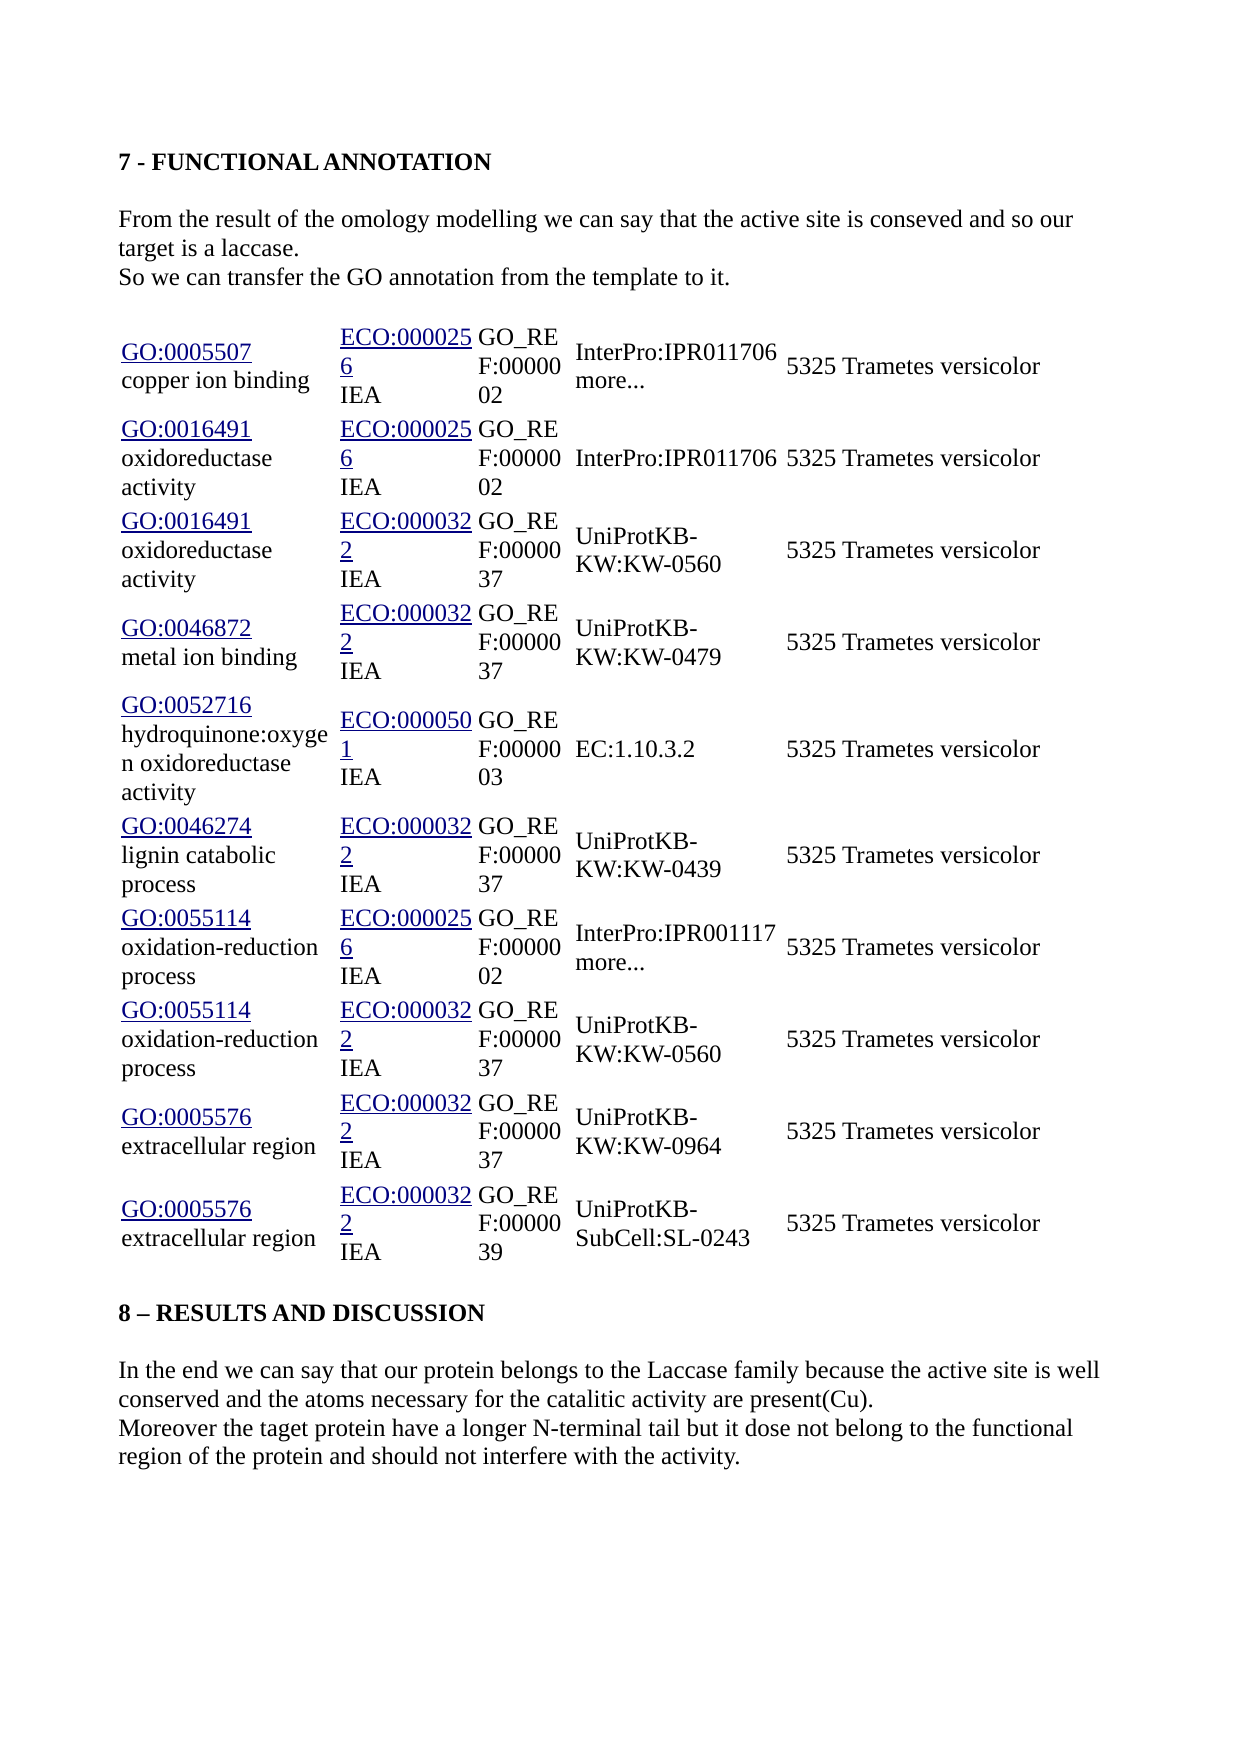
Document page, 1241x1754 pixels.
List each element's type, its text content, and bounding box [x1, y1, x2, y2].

table_cell ECO:0000322 IEA [337, 596, 475, 688]
table_cell 5325 Trametes versicolor [783, 993, 1122, 1085]
table_cell GO:0005576 extracellular region [118, 1085, 337, 1177]
table_cell GO:0005576 extracellular region [118, 1177, 337, 1269]
table_cell GO:0016491 oxidoreductase activity [118, 504, 337, 596]
table_cell 5325 Trametes versicolor [783, 901, 1122, 993]
table_cell InterPro:IPR011706 [572, 411, 783, 503]
table_cell GO_REF:0000002 [475, 901, 572, 993]
table_cell ECO:0000322 IEA [337, 993, 475, 1085]
table_cell 5325 Trametes versicolor [783, 1085, 1122, 1177]
table_cell ECO:0000322 IEA [337, 809, 475, 901]
table_header 5325 Trametes versicolor [783, 319, 1122, 411]
text In the end we can say that our protein belongs to the Laccase family because the active site is well conserved and the atoms necessary for the catalitic activity are present(Cu). [118, 1355, 1122, 1413]
table_cell ECO:0000256 IEA [337, 411, 475, 503]
table_cell GO_REF:0000037 [475, 504, 572, 596]
table_cell UniProtKB-KW:KW-0439 [572, 809, 783, 901]
text From the result of the omology modelling we can say that the active site is conseved and so our target is a laccase. [118, 204, 1122, 262]
table_cell GO_REF:0000003 [475, 688, 572, 808]
table_cell 5325 Trametes versicolor [783, 411, 1122, 503]
table_cell UniProtKB-KW:KW-0560 [572, 504, 783, 596]
table_cell GO_REF:0000039 [475, 1177, 572, 1269]
table_header GO:0005507 copper ion binding [118, 319, 337, 411]
table_cell GO_REF:0000037 [475, 993, 572, 1085]
table_cell 5325 Trametes versicolor [783, 1177, 1122, 1269]
table_cell InterPro:IPR001117 more... [572, 901, 783, 993]
table_cell GO_REF:0000037 [475, 596, 572, 688]
table_cell GO_REF:0000037 [475, 809, 572, 901]
table_cell UniProtKB-KW:KW-0479 [572, 596, 783, 688]
table_header InterPro:IPR011706 more... [572, 319, 783, 411]
table_cell GO:0016491 oxidoreductase activity [118, 411, 337, 503]
table_cell ECO:0000501 IEA [337, 688, 475, 808]
table_cell 5325 Trametes versicolor [783, 596, 1122, 688]
text 8 – RESULTS AND DISCUSSION [118, 1298, 1122, 1326]
table_cell GO:0055114 oxidation-reduction process [118, 901, 337, 993]
table_cell GO:0046274 lignin catabolic process [118, 809, 337, 901]
text Moreover the taget protein have a longer N-terminal tail but it dose not belong to the functional region of the protein and should not interfere with the activity. [118, 1413, 1122, 1470]
table_cell EC:1.10.3.2 [572, 688, 783, 808]
table_header ECO:0000256 IEA [337, 319, 475, 411]
table_cell ECO:0000322 IEA [337, 1177, 475, 1269]
table_cell GO_REF:0000037 [475, 1085, 572, 1177]
table_cell GO:0046872 metal ion binding [118, 596, 337, 688]
table_cell ECO:0000322 IEA [337, 1085, 475, 1177]
table_cell UniProtKB-SubCell:SL-0243 [572, 1177, 783, 1269]
table_cell UniProtKB-KW:KW-0964 [572, 1085, 783, 1177]
table_cell GO:0052716 hydroquinone:oxygen oxidoreductase activity [118, 688, 337, 808]
table_cell GO_REF:0000002 [475, 411, 572, 503]
table_cell GO:0055114 oxidation-reduction process [118, 993, 337, 1085]
table_cell 5325 Trametes versicolor [783, 809, 1122, 901]
table_cell ECO:0000256 IEA [337, 901, 475, 993]
table_cell ECO:0000322 IEA [337, 504, 475, 596]
table_header GO_REF:0000002 [475, 319, 572, 411]
text So we can transfer the GO annotation from the template to it. [118, 262, 1122, 291]
table_cell 5325 Trametes versicolor [783, 688, 1122, 808]
text 7 - FUNCTIONAL ANNOTATION [118, 147, 1122, 176]
table_cell UniProtKB-KW:KW-0560 [572, 993, 783, 1085]
table_cell 5325 Trametes versicolor [783, 504, 1122, 596]
